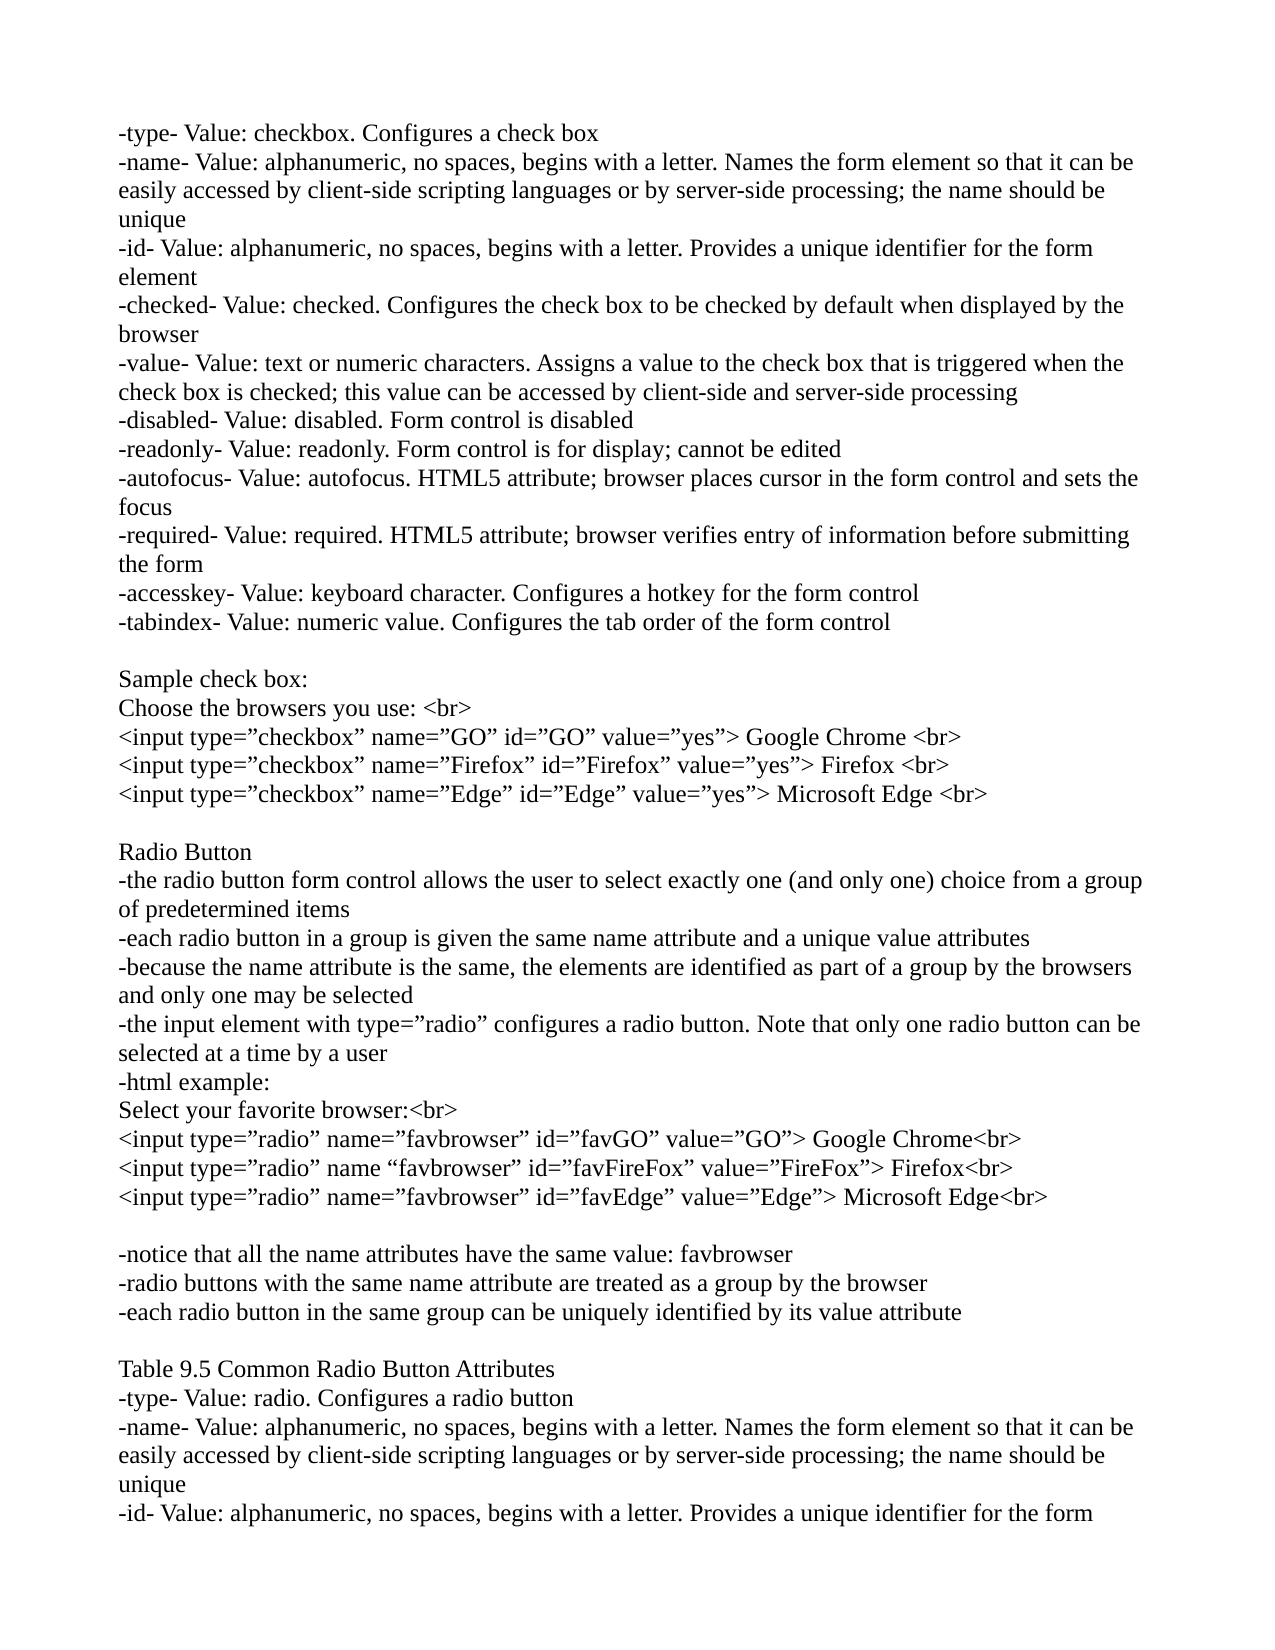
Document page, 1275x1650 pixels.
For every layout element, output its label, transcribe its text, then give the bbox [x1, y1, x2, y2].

text -each radio button in the same group can be uniquely identified by its value attribute [118, 1297, 1157, 1326]
text -type- Value: radio. Configures a radio button [118, 1383, 1157, 1412]
text Sample check box: [118, 664, 1157, 693]
text Select your favorite browser:<br> [118, 1096, 1157, 1124]
text -autofocus- Value: autofocus. HTML5 attribute; browser places cursor in the form control and sets the focus [118, 463, 1157, 521]
text -notice that all the name attributes have the same value: favbrowser [118, 1239, 1157, 1268]
text <input type=”checkbox” name=”GO” id=”GO” value=”yes”> Google Chrome <br> [118, 722, 1157, 751]
text -id- Value: alphanumeric, no spaces, begins with a letter. Provides a unique identifier for the form [118, 1498, 1157, 1527]
text -name- Value: alphanumeric, no spaces, begins with a letter. Names the form element so that it can be easily accessed by client-side scripting languages or by server-side processing; the name should be unique [118, 1412, 1157, 1498]
text -name- Value: alphanumeric, no spaces, begins with a letter. Names the form element so that it can be easily accessed by client-side scripting languages or by server-side processing; the name should be unique [118, 147, 1157, 233]
text Choose the browsers you use: <br> [118, 693, 1157, 722]
text -type- Value: checkbox. Configures a check box [118, 118, 1157, 147]
text Table 9.5 Common Radio Button Attributes [118, 1354, 1157, 1383]
text -value- Value: text or numeric characters. Assigns a value to the check box that is triggered when the check box is checked; this value can be accessed by client-side and server-side processing [118, 348, 1157, 406]
text <input type=”checkbox” name=”Edge” id=”Edge” value=”yes”> Microsoft Edge <br> [118, 779, 1157, 808]
text -the radio button form control allows the user to select exactly one (and only one) choice from a group of predetermined items [118, 866, 1157, 923]
text <input type=”radio” name “favbrowser” id=”favFireFox” value=”FireFox”> Firefox<br> [118, 1153, 1157, 1182]
text -checked- Value: checked. Configures the check box to be checked by default when displayed by the browser [118, 291, 1157, 348]
text -because the name attribute is the same, the elements are identified as part of a group by the browsers and only one may be selected [118, 952, 1157, 1009]
text <input type=”checkbox” name=”Firefox” id=”Firefox” value=”yes”> Firefox <br> [118, 751, 1157, 779]
text <input type=”radio” name=”favbrowser” id=”favGO” value=”GO”> Google Chrome<br> [118, 1124, 1157, 1153]
text Radio Button [118, 837, 1157, 866]
text -each radio button in a group is given the same name attribute and a unique value attributes [118, 923, 1157, 952]
text -tabindex- Value: numeric value. Configures the tab order of the form control [118, 607, 1157, 636]
text -disabled- Value: disabled. Form control is disabled [118, 406, 1157, 434]
text -id- Value: alphanumeric, no spaces, begins with a letter. Provides a unique identifier for the form element [118, 233, 1157, 291]
text -radio buttons with the same name attribute are treated as a group by the browser [118, 1268, 1157, 1297]
text -readonly- Value: readonly. Form control is for display; cannot be edited [118, 434, 1157, 463]
text -the input element with type=”radio” configures a radio button. Note that only one radio button can be selected at a time by a user [118, 1009, 1157, 1067]
text -html example: [118, 1067, 1157, 1096]
text -required- Value: required. HTML5 attribute; browser verifies entry of information before submitting the form [118, 521, 1157, 578]
text <input type=”radio” name=”favbrowser” id=”favEdge” value=”Edge”> Microsoft Edge<br> [118, 1182, 1157, 1211]
text -accesskey- Value: keyboard character. Configures a hotkey for the form control [118, 578, 1157, 607]
